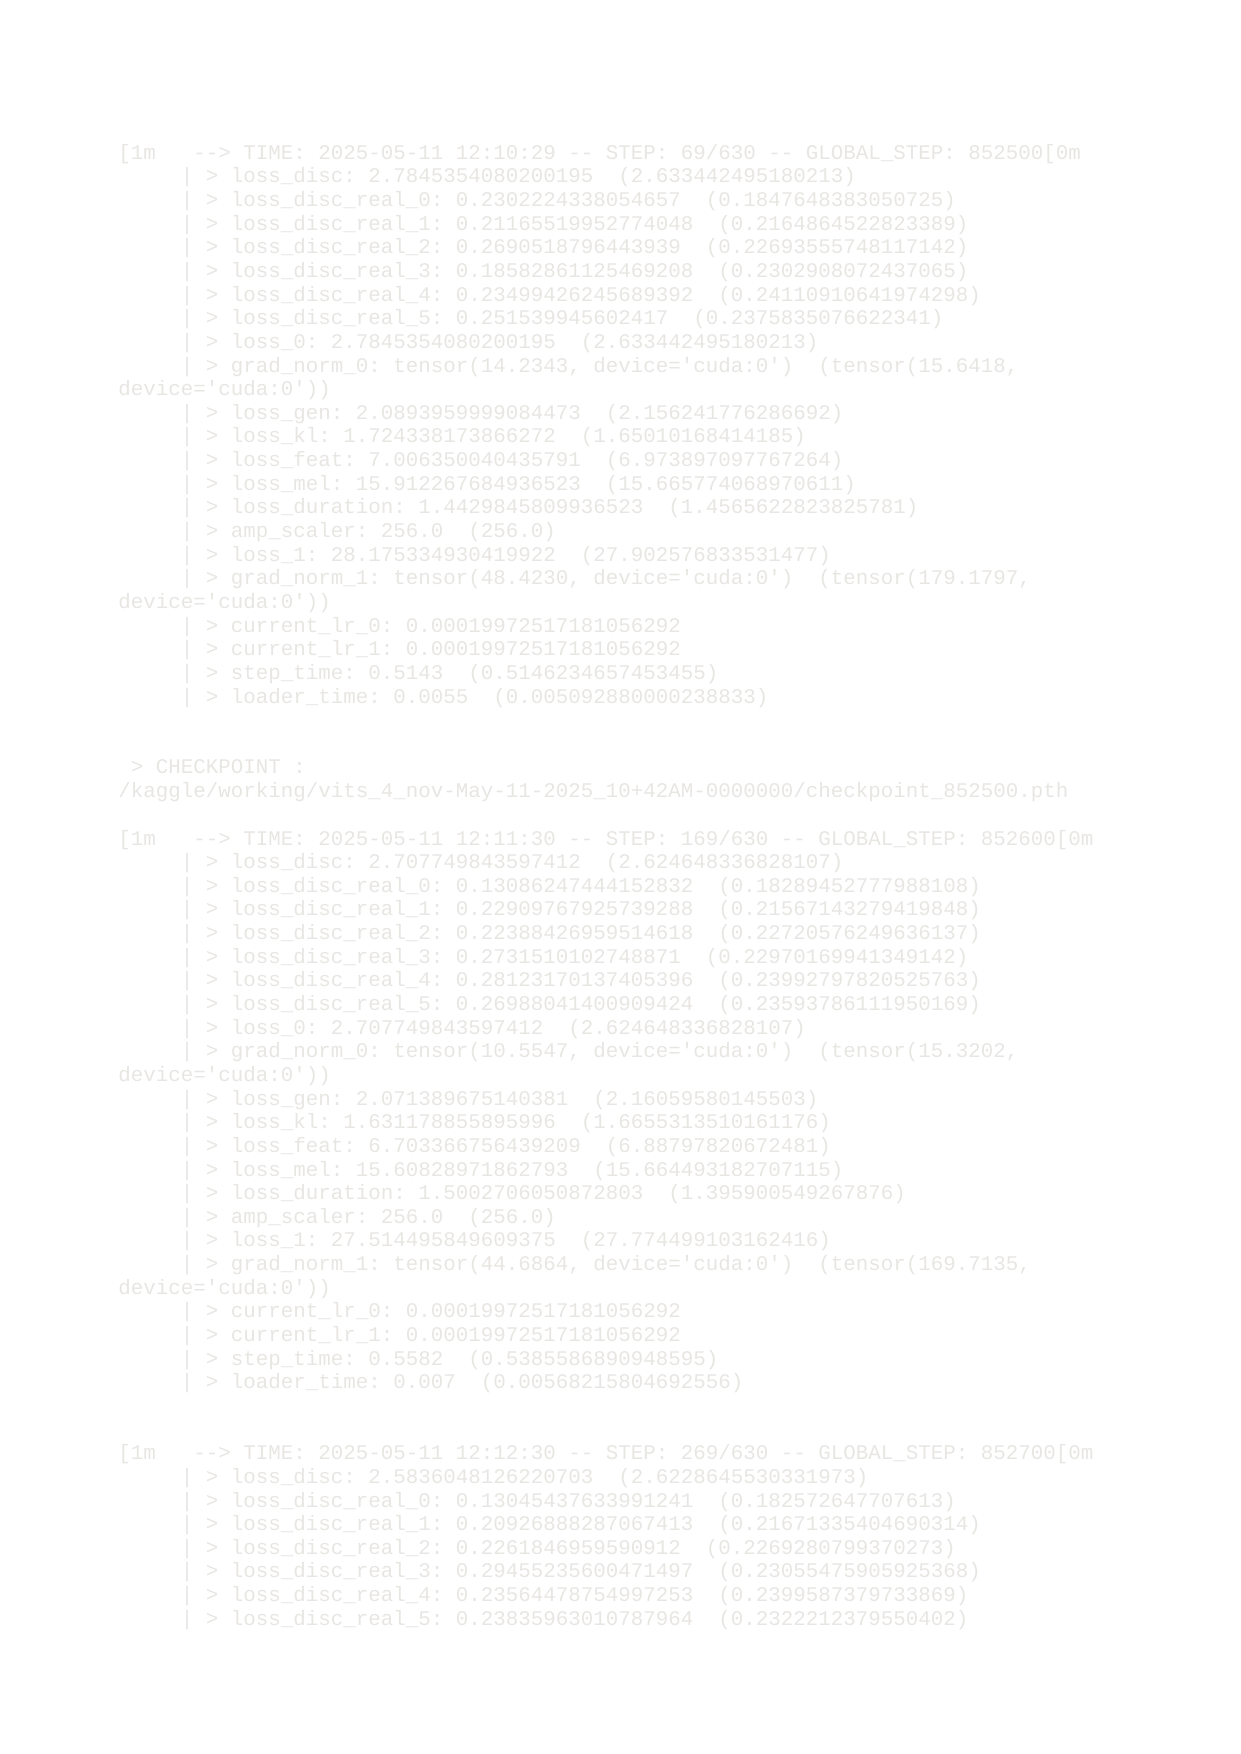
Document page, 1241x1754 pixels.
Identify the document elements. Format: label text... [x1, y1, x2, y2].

text | > current_lr_0: 0.00019972517181056292 [118, 615, 1122, 638]
text | > loss_disc_real_5: 0.23835963010787964 (0.2322212379550402) [118, 1608, 1122, 1631]
text | > loss_duration: 1.5002706050872803 (1.395900549267876) [118, 1182, 1122, 1206]
text | > loss_disc_real_3: 0.2731510102748871 (0.22970169941349142) [118, 946, 1122, 969]
text | > loss_0: 2.7845354080200195 (2.633442495180213) [118, 331, 1122, 354]
text | > loss_disc_real_2: 0.2261846959590912 (0.2269280799370273) [118, 1537, 1122, 1561]
text | > loss_disc_real_5: 0.26988041400909424 (0.23593786111950169) [118, 993, 1122, 1017]
text | > loss_disc_real_0: 0.13086247444152832 (0.18289452777988108) [118, 875, 1122, 898]
text | > loss_disc_real_1: 0.20926888287067413 (0.21671335404690314) [118, 1513, 1122, 1537]
text | > loss_1: 28.175334930419922 (27.902576833531477) [118, 544, 1122, 567]
text | > current_lr_1: 0.00019972517181056292 [118, 1324, 1122, 1348]
text | > grad_norm_1: tensor(44.6864, device='cuda:0') (tensor(169.7135, device='cuda:0')) [118, 1253, 1122, 1300]
text | > current_lr_1: 0.00019972517181056292 [118, 638, 1122, 662]
text | > loss_0: 2.707749843597412 (2.624648336828107) [118, 1017, 1122, 1040]
text | > loss_disc: 2.5836048126220703 (2.6228645530331973) [118, 1466, 1122, 1489]
text | > loader_time: 0.007 (0.00568215804692556) [118, 1371, 1122, 1395]
text | > grad_norm_0: tensor(14.2343, device='cuda:0') (tensor(15.6418, device='cuda:0')) [118, 354, 1122, 402]
text | > loss_disc_real_1: 0.22909767925739288 (0.21567143279419848) [118, 898, 1122, 922]
text | > loss_feat: 7.006350040435791 (6.973897097767264) [118, 449, 1122, 473]
text | > loss_disc_real_4: 0.23564478754997253 (0.2399587379733869) [118, 1584, 1122, 1608]
text | > amp_scaler: 256.0 (256.0) [118, 1206, 1122, 1229]
text | > step_time: 0.5143 (0.5146234657453455) [118, 662, 1122, 686]
text [1m --> TIME: 2025-05-11 12:11:30 -- STEP: 169/630 -- GLOBAL_STEP: 852600[0m [118, 827, 1122, 851]
text | > loss_disc_real_0: 0.13045437633991241 (0.182572647707613) [118, 1489, 1122, 1513]
text | > loss_kl: 1.724338173866272 (1.65010168414185) [118, 426, 1122, 449]
text | > current_lr_0: 0.00019972517181056292 [118, 1300, 1122, 1324]
text | > loss_disc_real_2: 0.22388426959514618 (0.22720576249636137) [118, 922, 1122, 946]
text | > loss_disc_real_4: 0.23499426245689392 (0.24110910641974298) [118, 284, 1122, 307]
text | > loss_disc_real_2: 0.2690518796443939 (0.22693555748117142) [118, 236, 1122, 260]
text | > loss_disc: 2.7845354080200195 (2.633442495180213) [118, 165, 1122, 189]
text | > loss_disc_real_0: 0.2302224338054657 (0.1847648383050725) [118, 189, 1122, 213]
text | > loss_feat: 6.703366756439209 (6.88797820672481) [118, 1135, 1122, 1158]
text | > loss_disc_real_3: 0.29455235600471497 (0.23055475905925368) [118, 1561, 1122, 1584]
text [1m --> TIME: 2025-05-11 12:12:30 -- STEP: 269/630 -- GLOBAL_STEP: 852700[0m [118, 1442, 1122, 1466]
text | > loss_gen: 2.0893959999084473 (2.156241776286692) [118, 402, 1122, 426]
text | > loader_time: 0.0055 (0.005092880000238833) [118, 686, 1122, 709]
text | > amp_scaler: 256.0 (256.0) [118, 520, 1122, 544]
text > CHECKPOINT : /kaggle/working/vits_4_nov-May-11-2025_10+42AM-0000000/checkpoint_852500.pth [118, 757, 1122, 804]
text | > loss_1: 27.514495849609375 (27.774499103162416) [118, 1229, 1122, 1253]
text | > loss_gen: 2.071389675140381 (2.16059580145503) [118, 1088, 1122, 1111]
text | > loss_mel: 15.912267684936523 (15.665774068970611) [118, 473, 1122, 496]
text | > loss_mel: 15.60828971862793 (15.664493182707115) [118, 1158, 1122, 1182]
text [1m --> TIME: 2025-05-11 12:10:29 -- STEP: 69/630 -- GLOBAL_STEP: 852500[0m [118, 142, 1122, 165]
text | > loss_disc_real_5: 0.251539945602417 (0.2375835076622341) [118, 307, 1122, 331]
text | > loss_disc_real_1: 0.21165519952774048 (0.2164864522823389) [118, 213, 1122, 236]
text | > loss_disc_real_4: 0.28123170137405396 (0.23992797820525763) [118, 969, 1122, 993]
text | > loss_disc_real_3: 0.18582861125469208 (0.2302908072437065) [118, 260, 1122, 284]
text | > loss_duration: 1.4429845809936523 (1.4565622823825781) [118, 496, 1122, 520]
text | > step_time: 0.5582 (0.5385586890948595) [118, 1348, 1122, 1371]
text | > loss_kl: 1.631178855895996 (1.6655313510161176) [118, 1111, 1122, 1135]
text | > grad_norm_1: tensor(48.4230, device='cuda:0') (tensor(179.1797, device='cuda:0')) [118, 567, 1122, 615]
text | > loss_disc: 2.707749843597412 (2.624648336828107) [118, 851, 1122, 875]
text | > grad_norm_0: tensor(10.5547, device='cuda:0') (tensor(15.3202, device='cuda:0')) [118, 1040, 1122, 1088]
